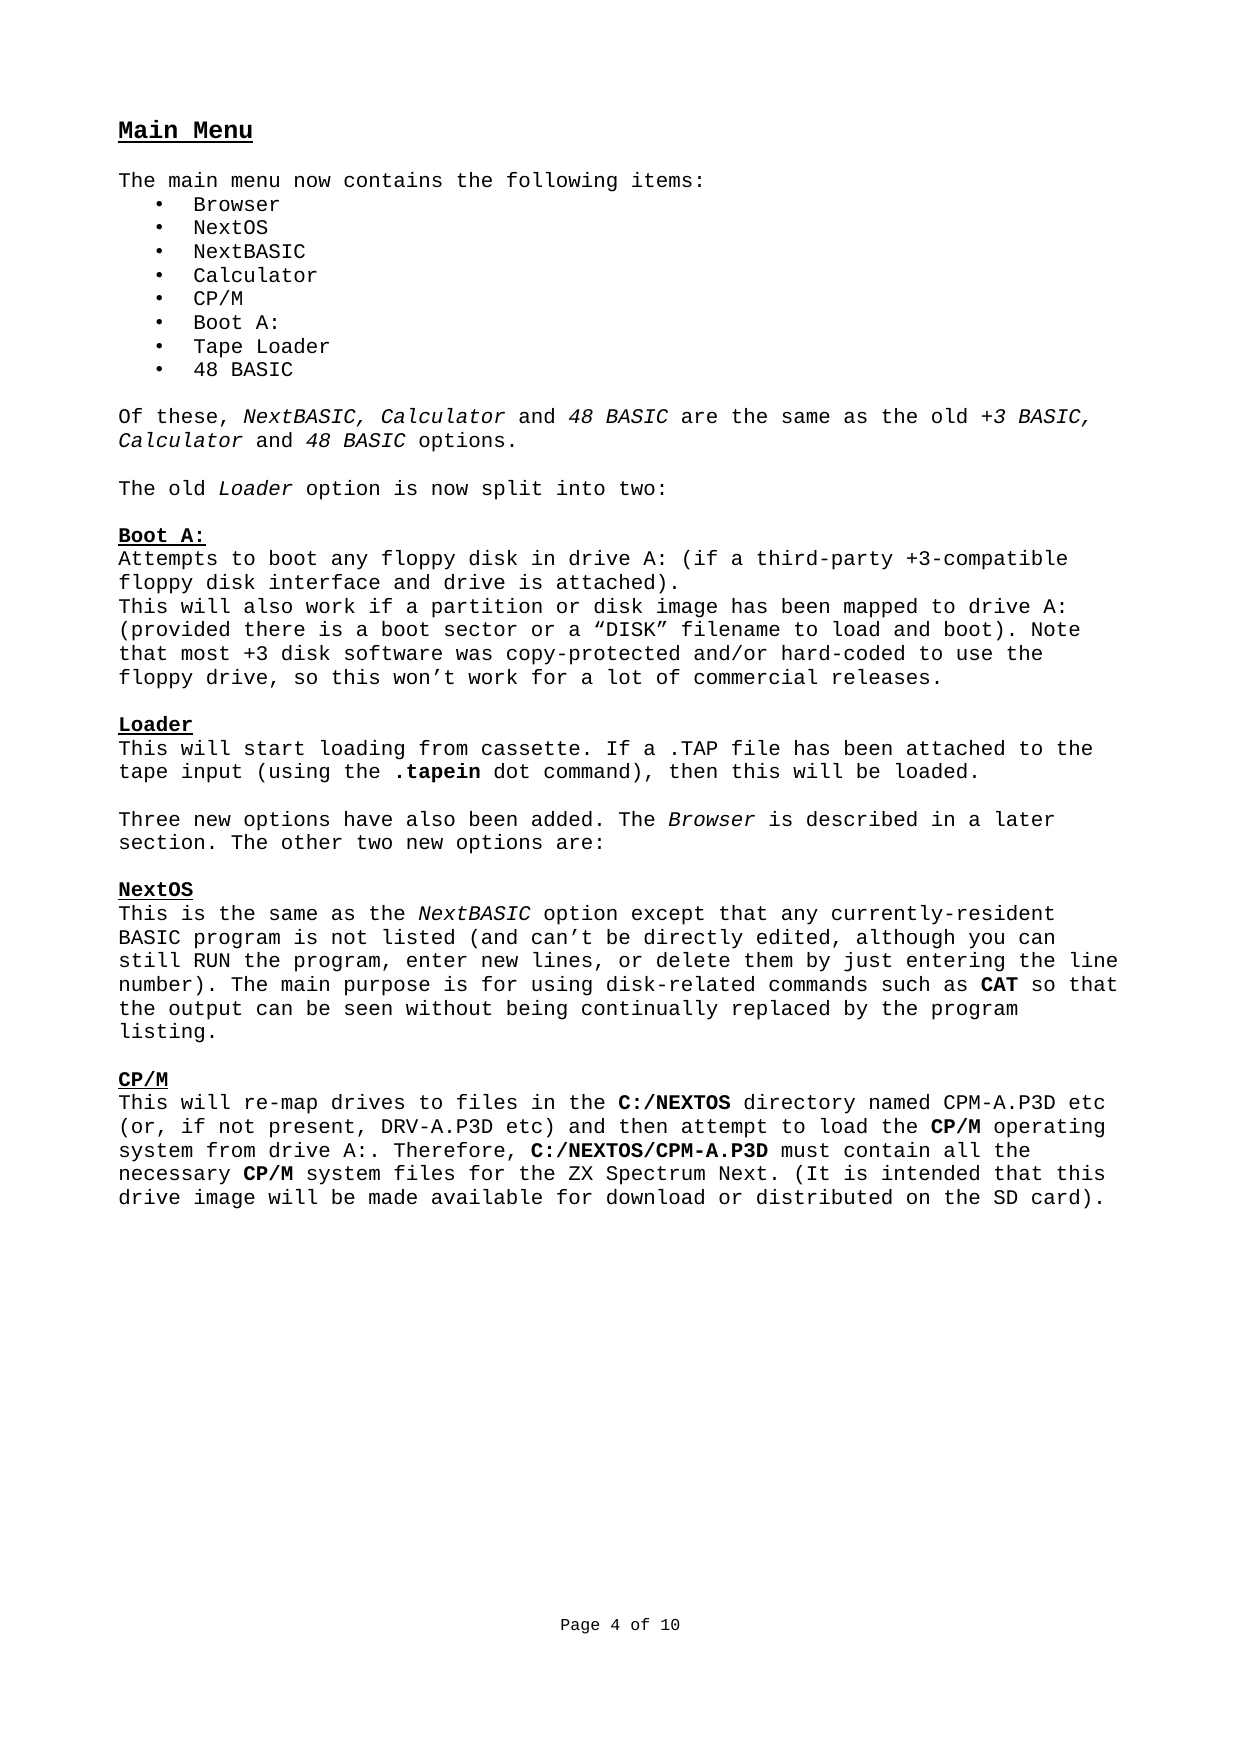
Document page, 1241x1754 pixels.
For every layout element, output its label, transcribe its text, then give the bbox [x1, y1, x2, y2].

list NextBASIC [156, 241, 1122, 265]
text This is the same as the NextBASIC option except that any currently-resident BASIC program is not listed (and can’t be directly edited, although you can still RUN the program, enter new lines, or delete them by just entering the line number). The main purpose is for using disk-related commands such as CAT so that the output can be seen without being continually replaced by the program listing. [118, 903, 1122, 1045]
text Three new options have also been added. The Browser is described in a later section. The other two new options are: [118, 808, 1122, 856]
text Of these, NextBASIC, Calculator and 48 BASIC are the same as the old +3 BASIC, Calculator and 48 BASIC options. [118, 407, 1122, 454]
list Boot A: [156, 312, 1122, 336]
text Attempts to boot any floppy disk in drive A: (if a third-party +3-compatible floppy disk interface and drive is attached). [118, 548, 1122, 596]
list Tape Loader [156, 336, 1122, 359]
list Calculator [156, 265, 1122, 288]
text The old Loader option is now split into two: [118, 477, 1122, 501]
text This will start loading from cassette. If a .TAP file has been attached to the tape input (using the .tapein dot command), then this will be loaded. [118, 738, 1122, 785]
text The main menu now contains the following items: [118, 170, 1122, 194]
text Boot A: [118, 525, 1122, 548]
text Loader [118, 714, 1122, 738]
text This will re-map drives to files in the C:/NEXTOS directory named CPM-A.P3D etc (or, if not present, DRV-A.P3D etc) and then attempt to load the CP/M operating system from drive A:. Therefore, C:/NEXTOS/CPM-A.P3D must contain all the necessary CP/M system files for the ZX Spectrum Next. (It is intended that this drive image will be made available for download or distributed on the SD card). [118, 1092, 1122, 1211]
list 48 BASIC [156, 359, 1122, 383]
text Main Menu [118, 118, 1122, 146]
list NextOS [156, 217, 1122, 241]
text CP/M [118, 1069, 1122, 1092]
text This will also work if a partition or disk image has been mapped to drive A: (provided there is a boot sector or a “DISK” filename to load and boot). Note that most +3 disk software was copy-protected and/or hard-coded to use the floppy drive, so this won’t work for a lot of commercial releases. [118, 596, 1122, 690]
text NextOS [118, 879, 1122, 903]
list Browser [156, 194, 1122, 217]
list CP/M [156, 288, 1122, 312]
